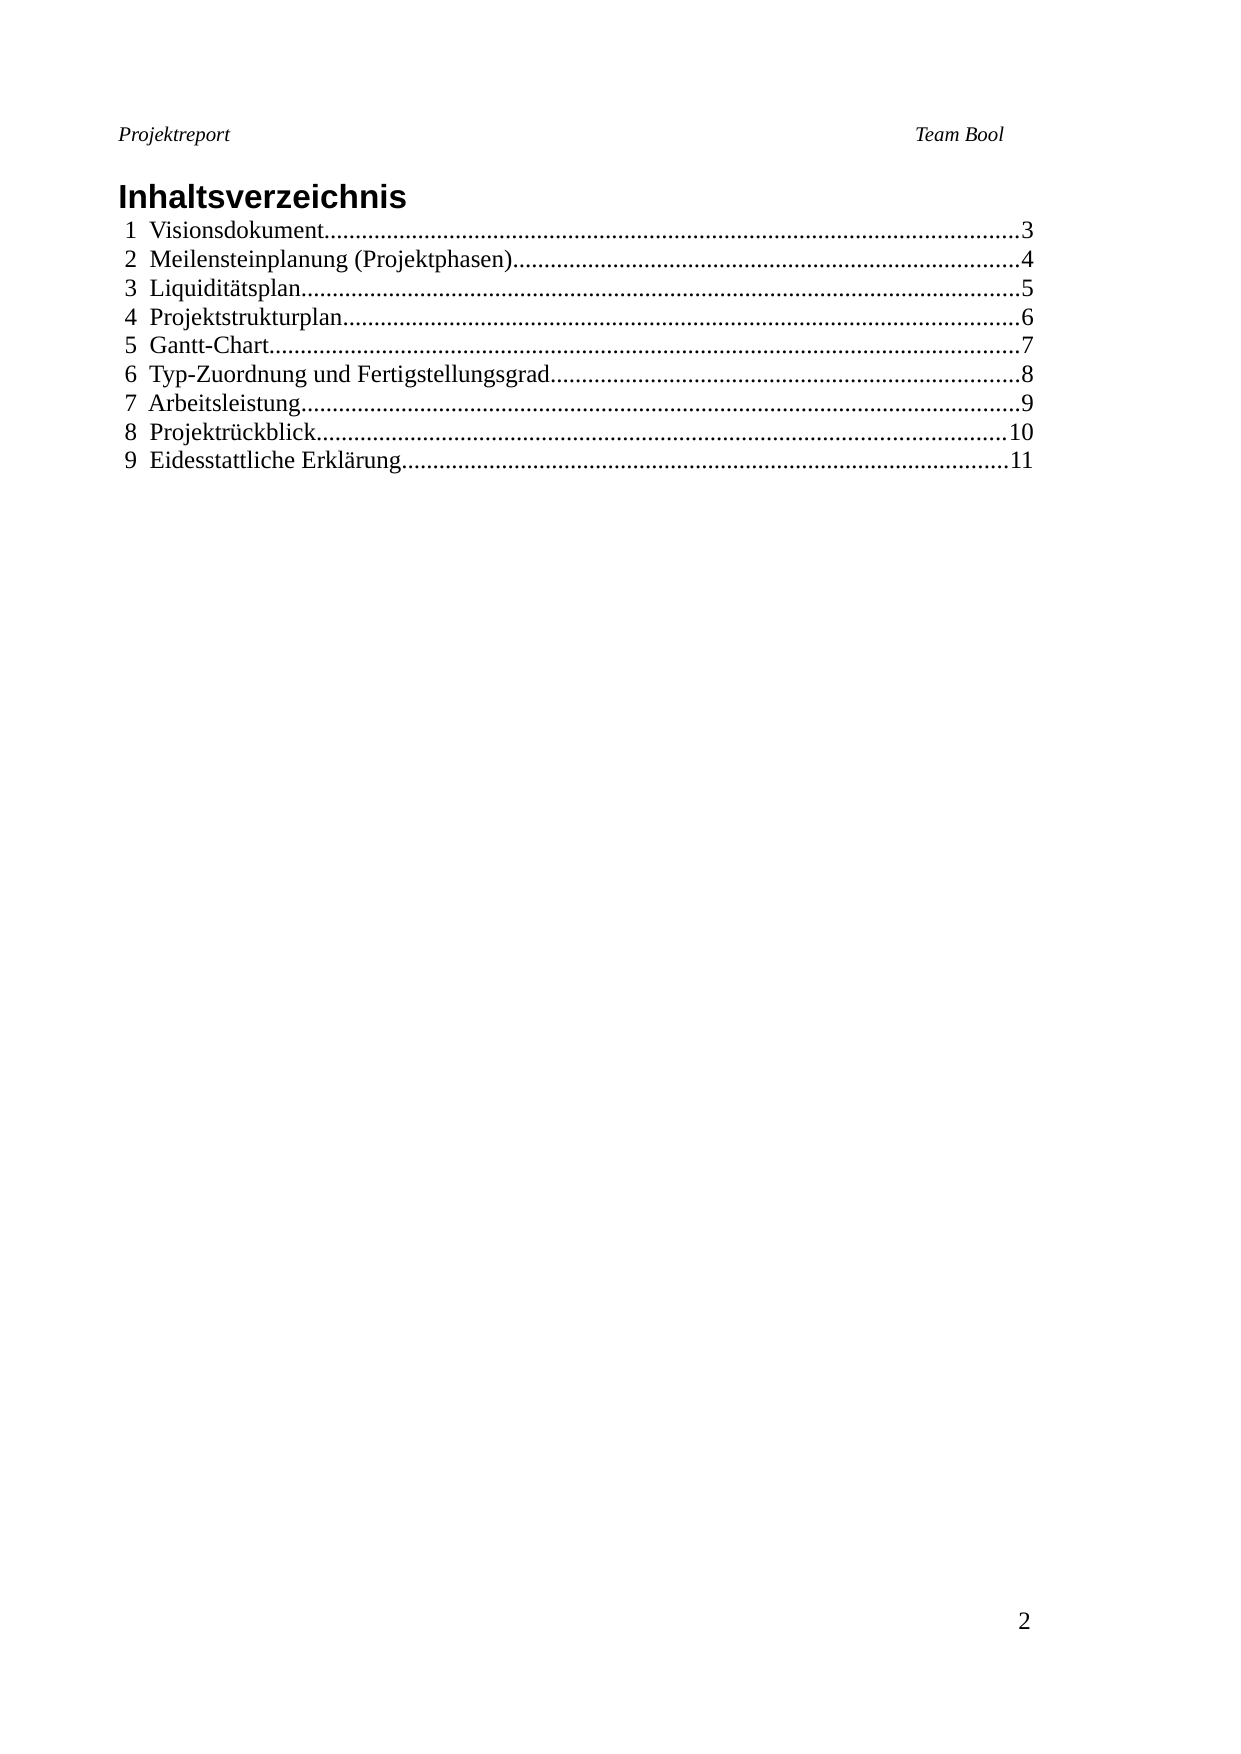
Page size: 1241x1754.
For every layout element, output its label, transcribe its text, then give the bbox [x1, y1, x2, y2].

text 8 Projektrückblick 10 [118, 417, 1033, 446]
subtitle Inhaltsverzeichnis [118, 177, 1033, 216]
text 6 Typ-Zuordnung und Fertigstellungsgrad 8 [118, 359, 1033, 388]
text 7 Arbeitsleistung 9 [118, 388, 1033, 417]
text 5 Gantt-Chart 7 [118, 331, 1033, 359]
text 1 Visionsdokument 3 [118, 216, 1033, 244]
text 4 Projektstrukturplan 6 [118, 302, 1033, 331]
text 9 Eidesstattliche Erklärung 11 [118, 446, 1033, 474]
text 3 Liquiditätsplan 5 [118, 273, 1033, 302]
text 2 Meilensteinplanung (Projektphasen) 4 [118, 244, 1033, 273]
